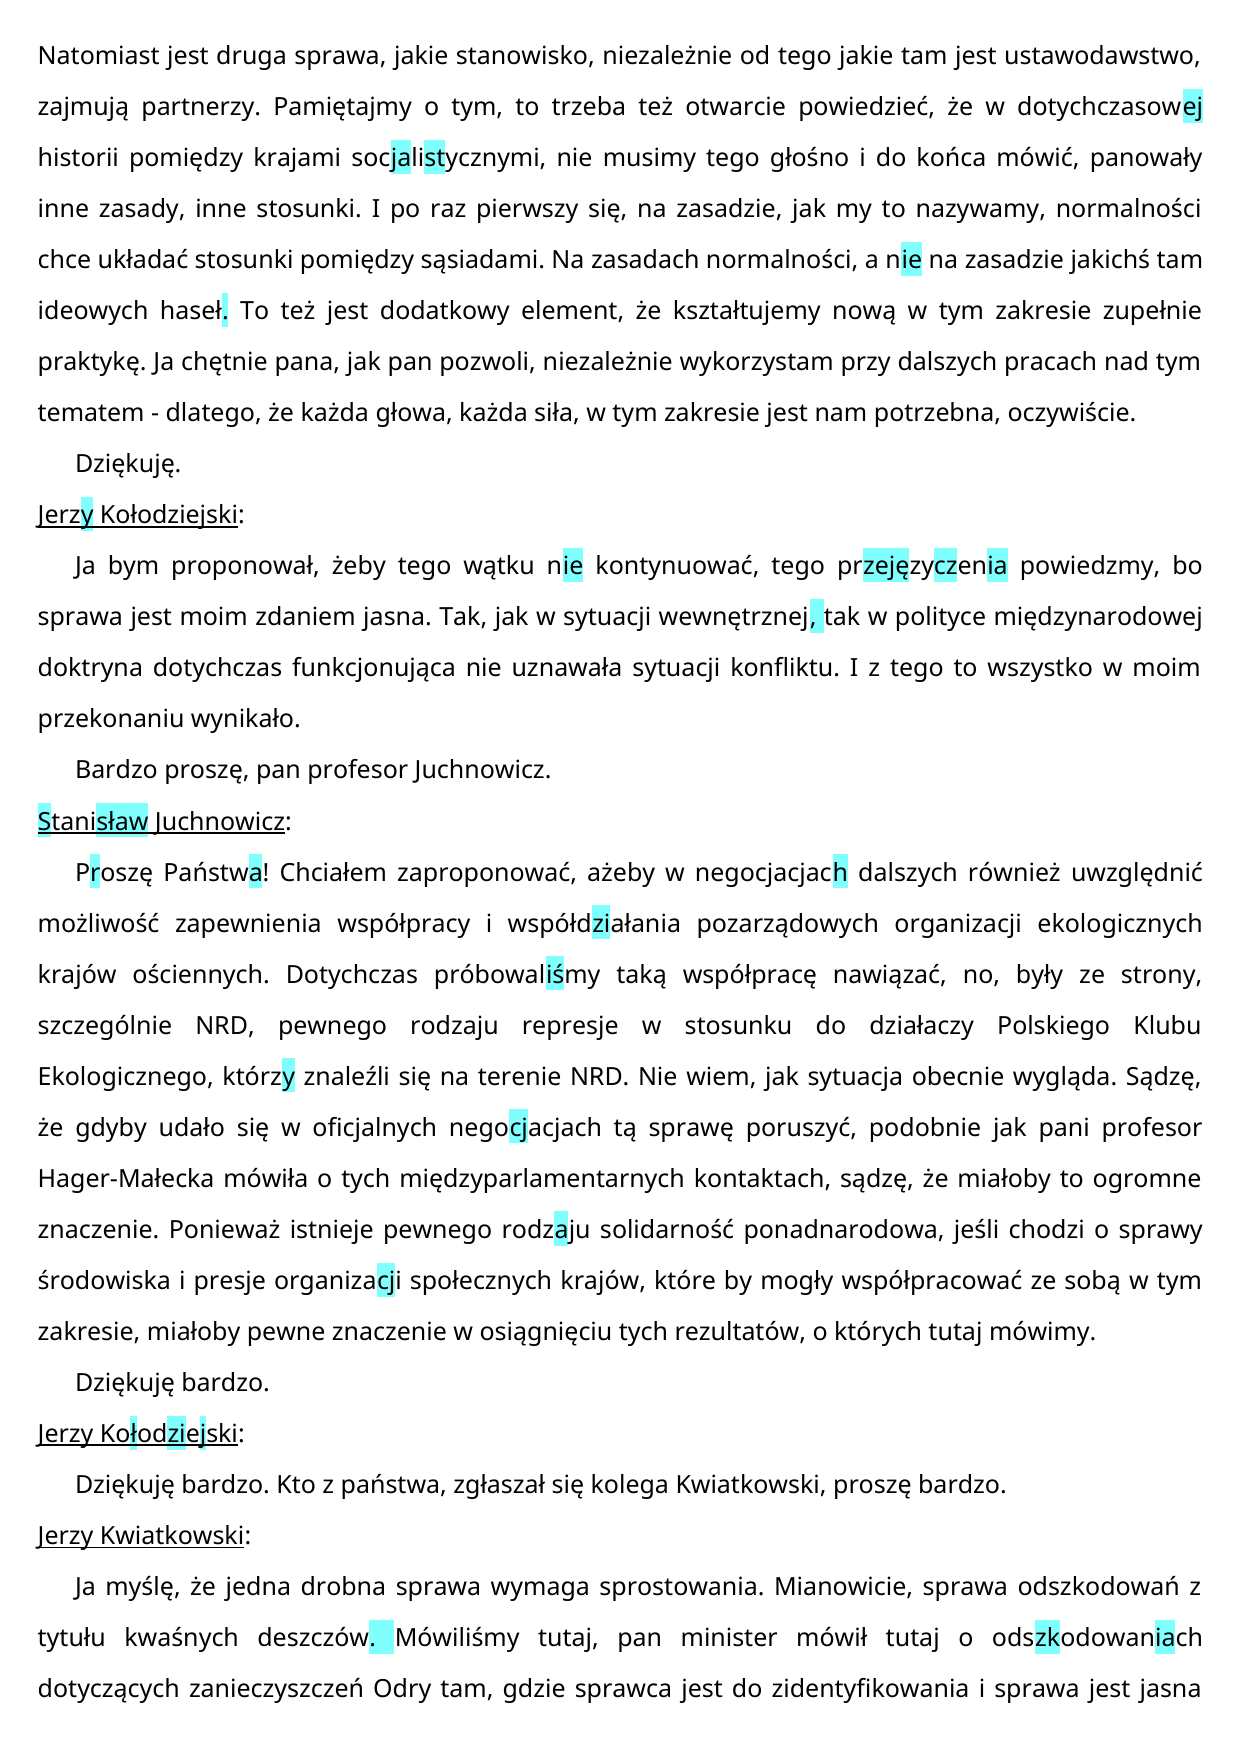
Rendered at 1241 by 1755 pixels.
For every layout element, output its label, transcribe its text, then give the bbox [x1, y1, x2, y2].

text Dziękuję bardzo. [37, 1364, 1203, 1399]
text Dziękuję. [37, 446, 1203, 480]
text Proszę Państwa! Chciałem zaproponować, ażeby w negocjacjach dalszych również uwzględnić możliwość zapewnienia współpracy i współdziałania pozarządowych organizacji ekologicznych krajów ościennych. Dotychczas próbowaliśmy taką współpracę nawiązać, no, były ze strony, szczególnie NRD, pewnego rodzaju represje w stosunku do działaczy Polskiego Klubu Ekologicznego, którzy znaleźli się na terenie NRD. Nie wiem, jak sytuacja obecnie wygląda. Sądzę, że gdyby udało się w oficjalnych negocjacjach tą sprawę poruszyć, podobnie jak pani profesor Hager-Małecka mówiła o tych międzyparlamentarnych kontaktach, sądzę, że miałoby to ogromne znaczenie. Ponieważ istnieje pewnego rodzaju solidarność ponadnarodowa, jeśli chodzi o sprawy środowiska i presje organizacji społecznych krajów, które by mogły współpracować ze sobą w tym zakresie, miałoby pewne znaczenie w osiągnięciu tych rezultatów, o których tutaj mówimy. [37, 854, 1203, 1348]
text Jerzy Kołodziejski: [37, 497, 1203, 531]
text Ja myślę, że jedna drobna sprawa wymaga sprostowania. Mianowicie, sprawa odszkodowań z tytułu kwaśnych deszczów. Mówiliśmy tutaj, pan minister mówił tutaj o odszkodowaniach dotyczących zanieczyszczeń Odry tam, gdzie sprawca jest do zidentyfikowania i sprawa jest jasna [37, 1569, 1203, 1705]
text Jerzy Kwiatkowski: [37, 1518, 1203, 1552]
text Bardzo proszę, pan profesor Juchnowicz. [37, 752, 1203, 786]
subtitle Stanisław Juchnowicz: [37, 803, 1203, 837]
text Natomiast jest druga sprawa, jakie stanowisko, niezależnie od tego jakie tam jest ustawodawstwo, zajmują partnerzy. Pamiętajmy o tym, to trzeba też otwarcie powiedzieć, że w dotychczasowej historii pomiędzy krajami socjalistycznymi, nie musimy tego głośno i do końca mówić, panowały inne zasady, inne stosunki. I po raz pierwszy się, na zasadzie, jak my to nazywamy, normalności chce układać stosunki pomiędzy sąsiadami. Na zasadach normalności, a nie na zasadzie jakichś tam ideowych haseł. To też jest dodatkowy element, że kształtujemy nową w tym zakresie zupełnie praktykę. Ja chętnie pana, jak pan pozwoli, niezależnie wykorzystam przy dalszych pracach nad tym tematem - dlatego, że każda głowa, każda siła, w tym zakresie jest nam potrzebna, oczywiście. [37, 37, 1203, 429]
text Dziękuję bardzo. Kto z państwa, zgłaszał się kolega Kwiatkowski, proszę bardzo. [37, 1467, 1203, 1501]
text Ja bym proponował, żeby tego wątku nie kontynuować, tego przejęzyczenia powiedzmy, bo sprawa jest moim zdaniem jasna. Tak, jak w sytuacji wewnętrznej, tak w polityce międzynarodowej doktryna dotychczas funkcjonująca nie uznawała sytuacji konfliktu. I z tego to wszystko w moim przekonaniu wynikało. [37, 548, 1203, 735]
text Jerzy Kołodziejski: [37, 1416, 1203, 1450]
